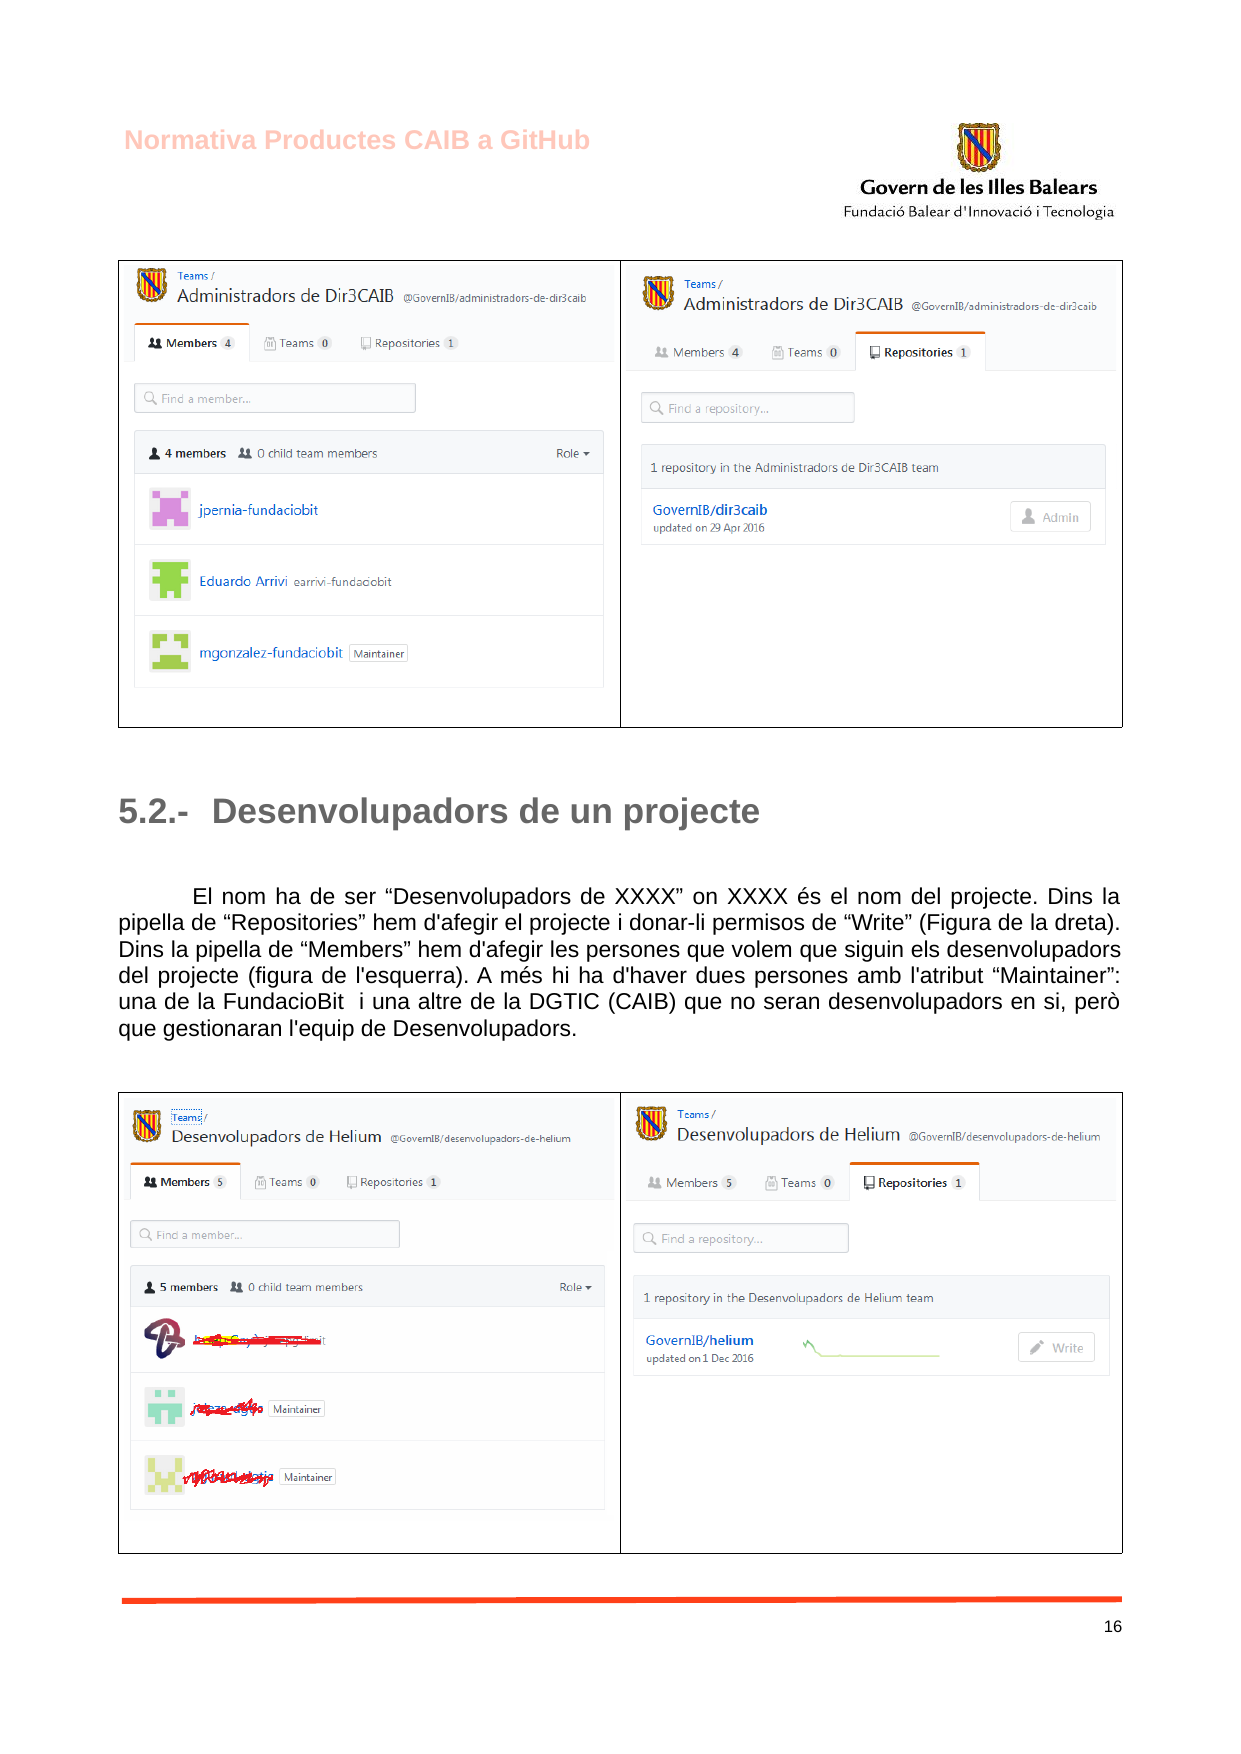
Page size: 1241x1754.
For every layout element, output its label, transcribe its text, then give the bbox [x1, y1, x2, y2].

table_header [621, 261, 1122, 727]
table_header [119, 1093, 620, 1552]
table_header [621, 1093, 1122, 1552]
picture [840, 123, 1117, 220]
table_header [119, 261, 620, 727]
picture [123, 265, 615, 695]
subtitle Desenvolupadors de un projecte [118, 791, 1122, 831]
picture [625, 1098, 1117, 1386]
picture [123, 1098, 615, 1521]
picture [625, 265, 1117, 557]
text El nom ha de ser “Desenvolupadors de XXXX” on XXXX és el nom del projecte. Dins la pipella de “Repositories” hem d'afegir el projecte i donar-li permisos de “Write” (Figura de la dreta). Dins la pipella de “Members” hem d'afegir les persones que volem que siguin els desenvolupadors del projecte (figura de l'esquerra). A més hi ha d'haver dues persones amb l'atribut “Maintainer”: una de la FundacioBit i una altre de la DGTIC (CAIB) que no seran desenvolupadors en si, però que gestionaran l'equip de Desenvolupadors. [118, 883, 1122, 1041]
